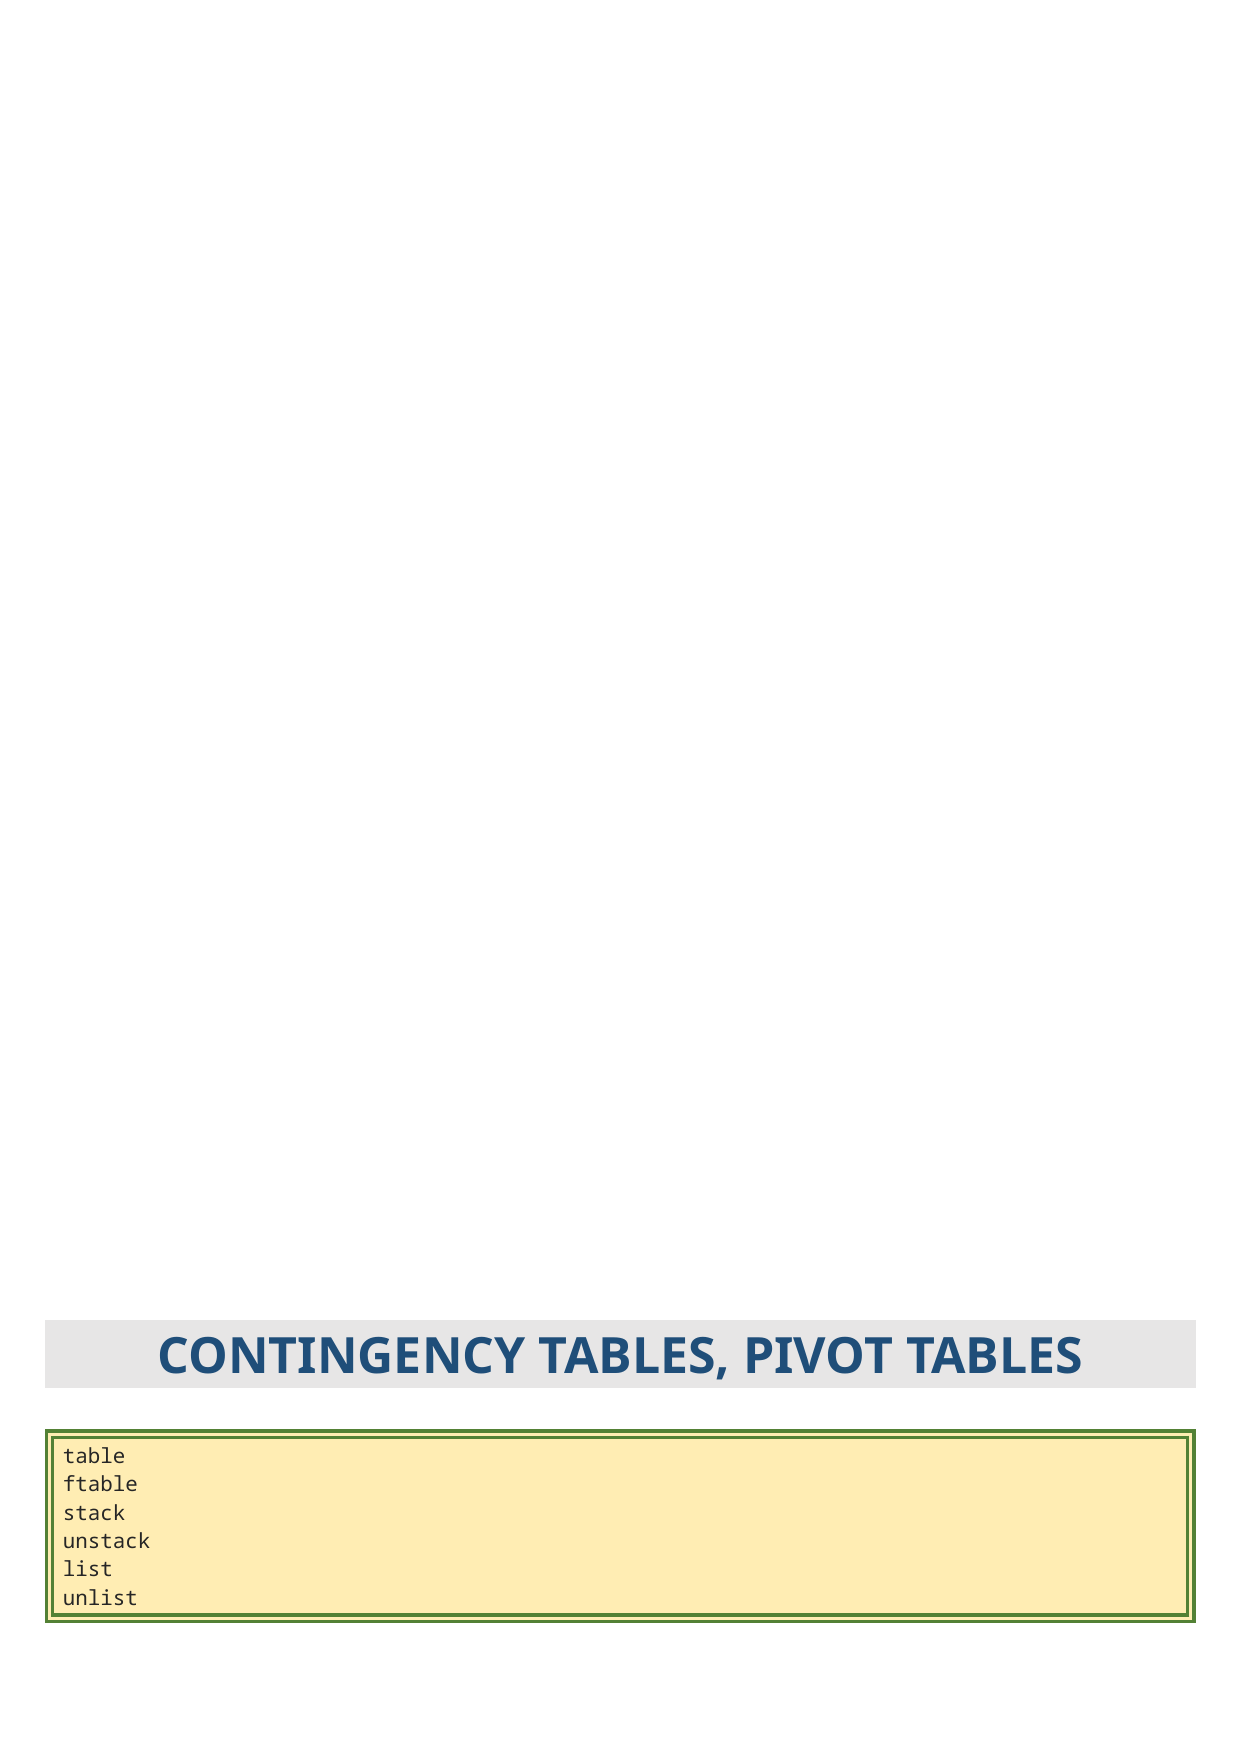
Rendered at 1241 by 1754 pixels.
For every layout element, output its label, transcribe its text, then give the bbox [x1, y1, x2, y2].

text unstack [54, 1515, 1186, 1543]
text stack [54, 1486, 1186, 1515]
text table [48, 1433, 1192, 1458]
text unlist [48, 1572, 1192, 1620]
text list [54, 1543, 1186, 1572]
text ftable [54, 1458, 1186, 1486]
subtitle CONTINGENCY TABLES, PIVOT TABLES [45, 1320, 1196, 1388]
